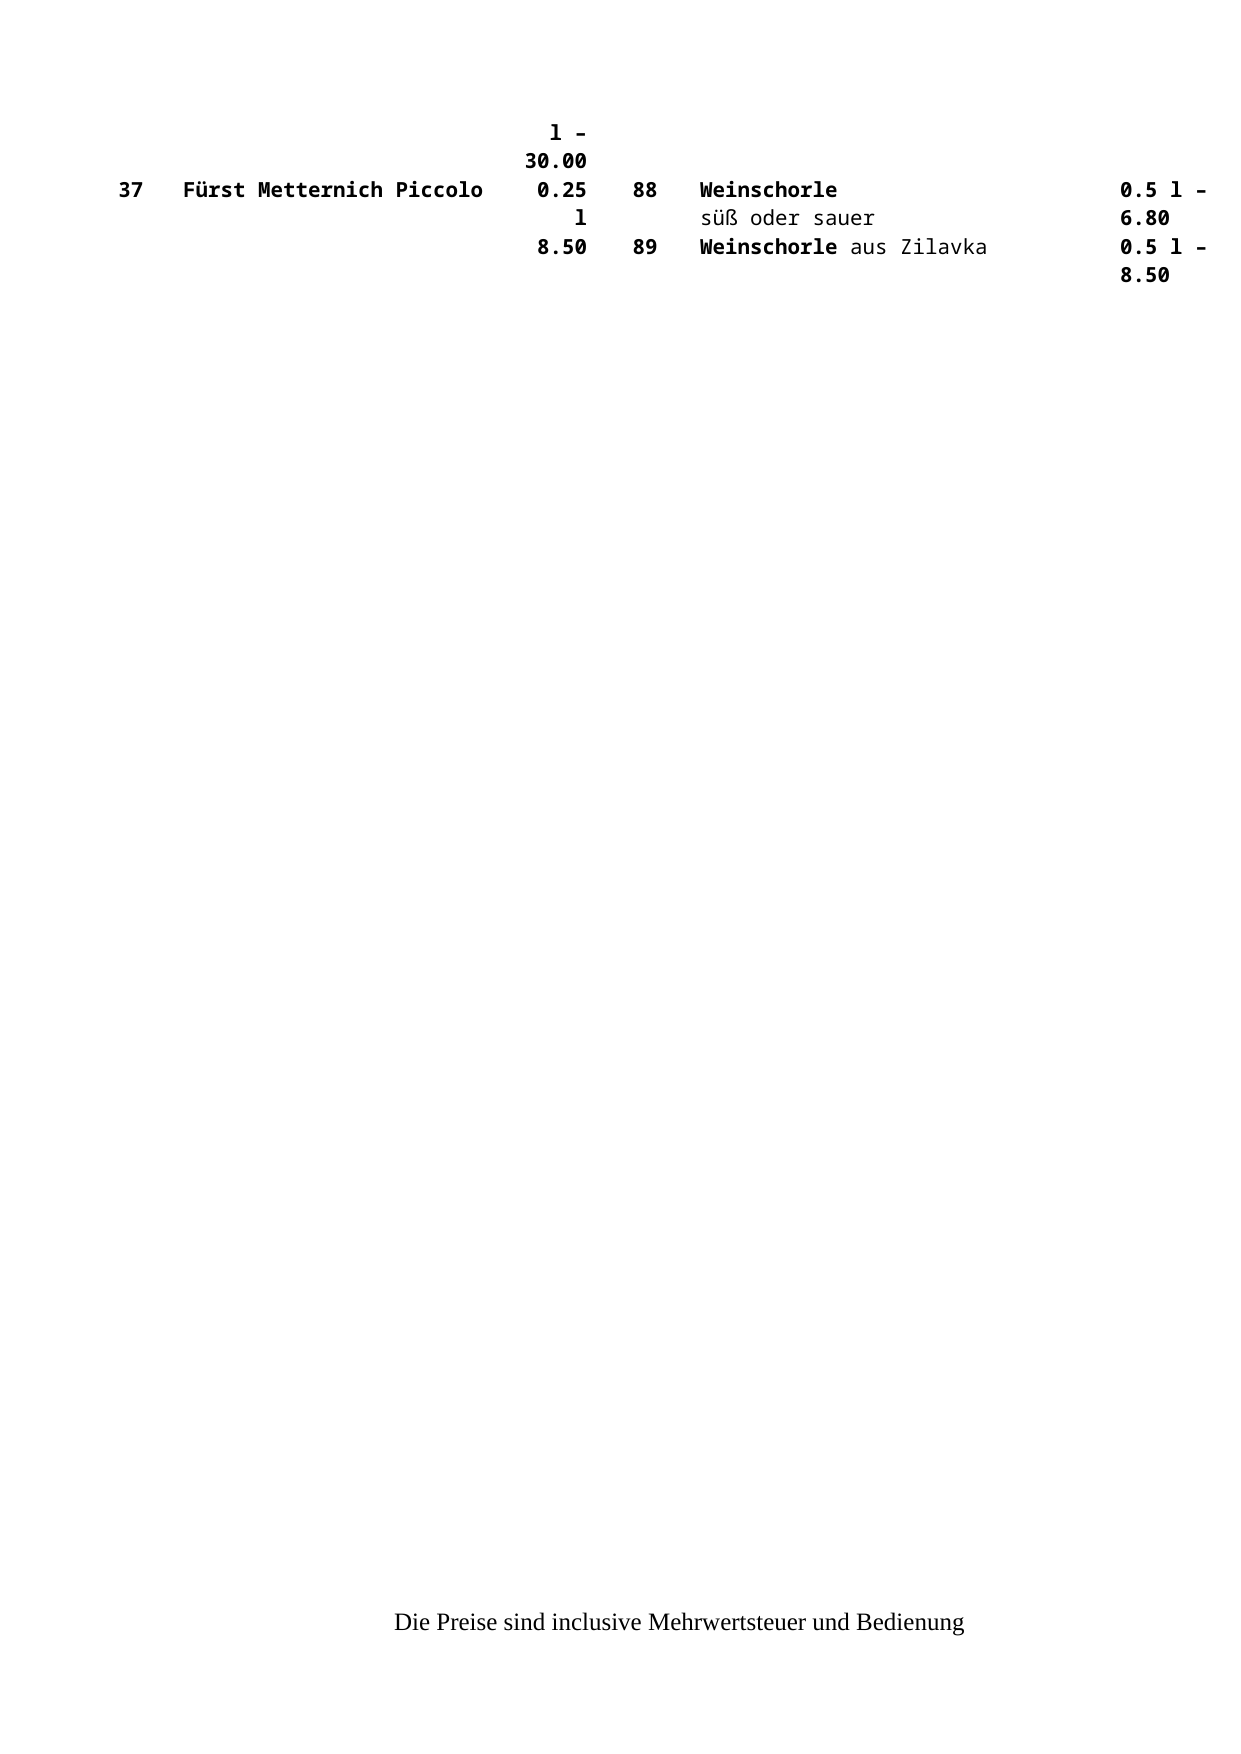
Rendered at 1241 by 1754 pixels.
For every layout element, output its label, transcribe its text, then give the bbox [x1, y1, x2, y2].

table_cell Weinschorle aus Zilavka [700, 232, 1120, 289]
table_cell 0.5 l – 8.50 [1120, 232, 1240, 289]
table_cell 88 [632, 175, 700, 232]
table_cell Fürst Metternich Piccolo [183, 175, 522, 289]
table_cell l – 30.00 [522, 118, 587, 175]
table_cell [118, 118, 183, 175]
table_cell 89 [632, 232, 700, 289]
table_cell [183, 118, 522, 175]
table_cell 0.5 l – 6.80 [1120, 175, 1240, 232]
table_cell 37 [118, 175, 183, 289]
table_cell Weinschorle süß oder sauer [700, 175, 1120, 232]
table_cell 0.25 l 8.50 [522, 175, 587, 289]
